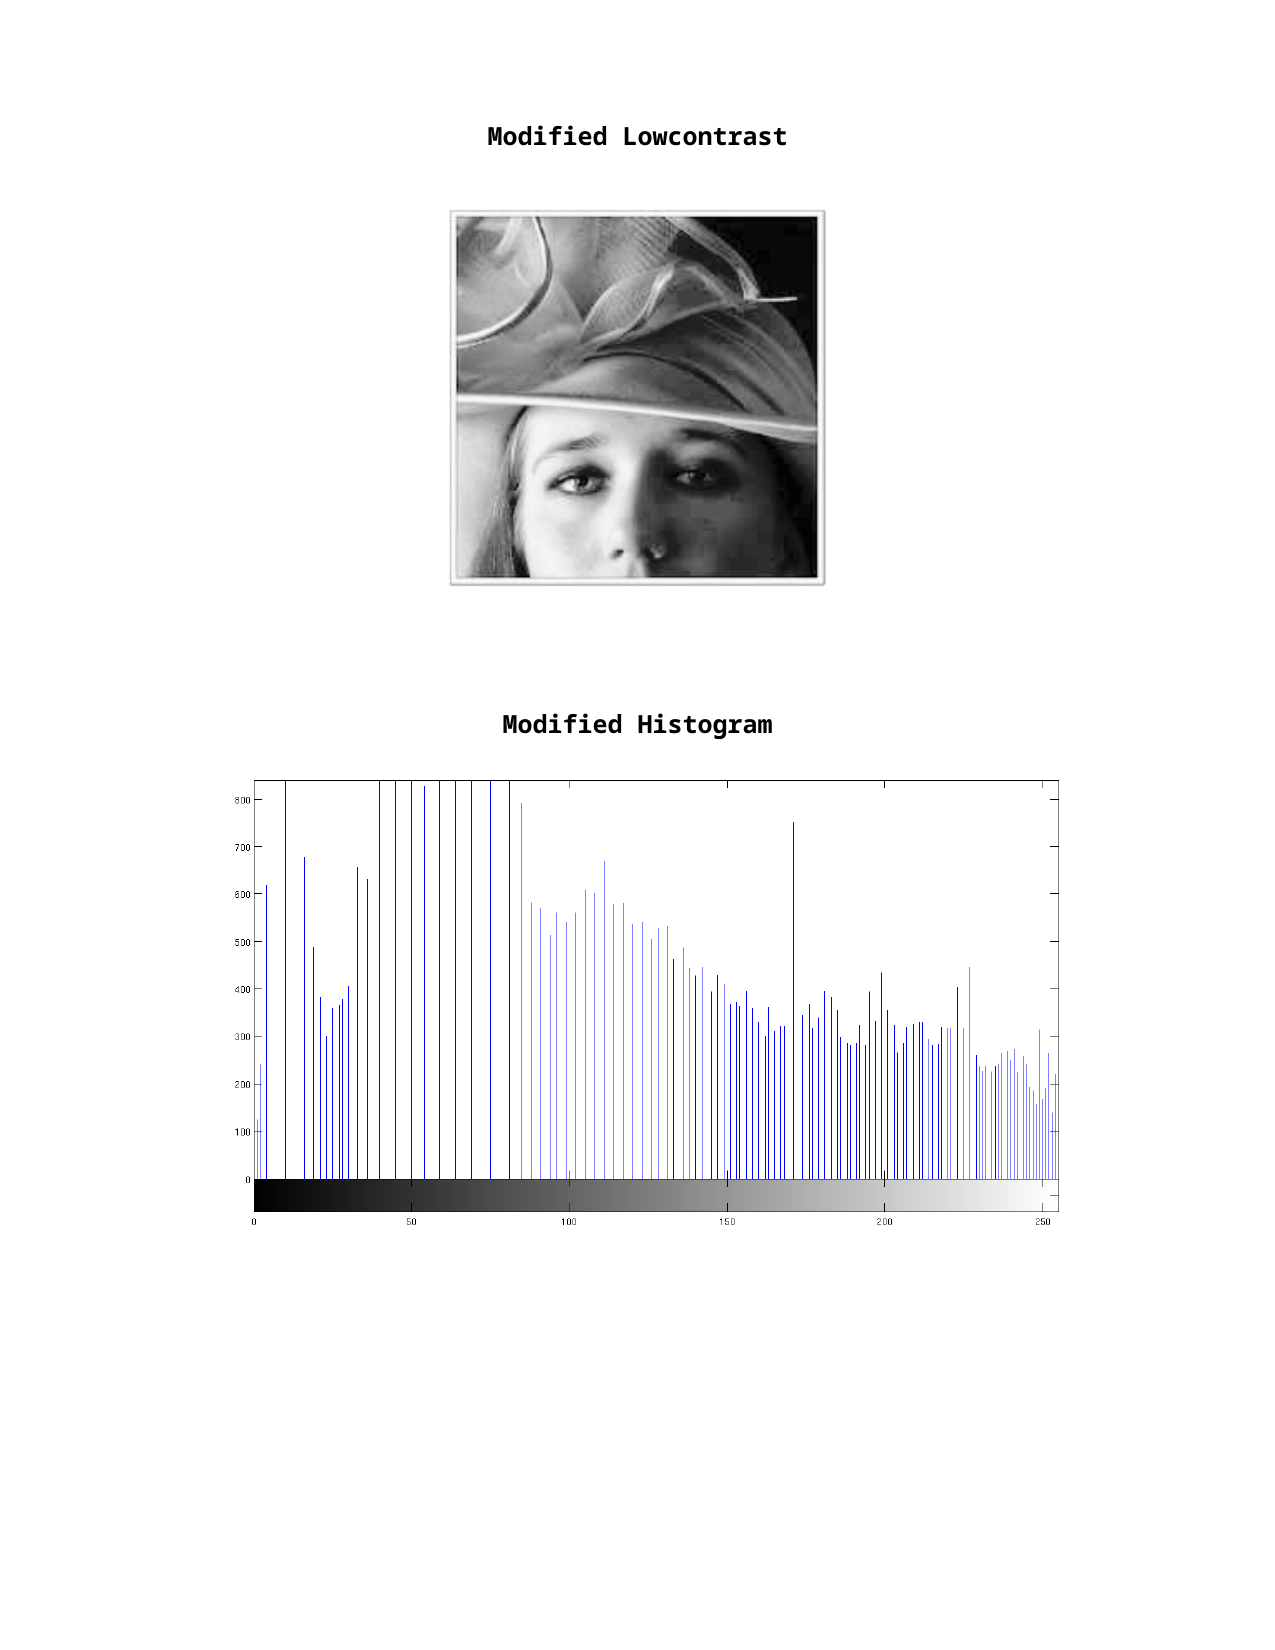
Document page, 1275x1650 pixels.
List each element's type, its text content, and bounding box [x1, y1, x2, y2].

picture [310, 152, 965, 673]
picture [118, 740, 1157, 1269]
text Modified Lowcontrast [118, 118, 1157, 152]
text Modified Histogram [118, 706, 1157, 740]
